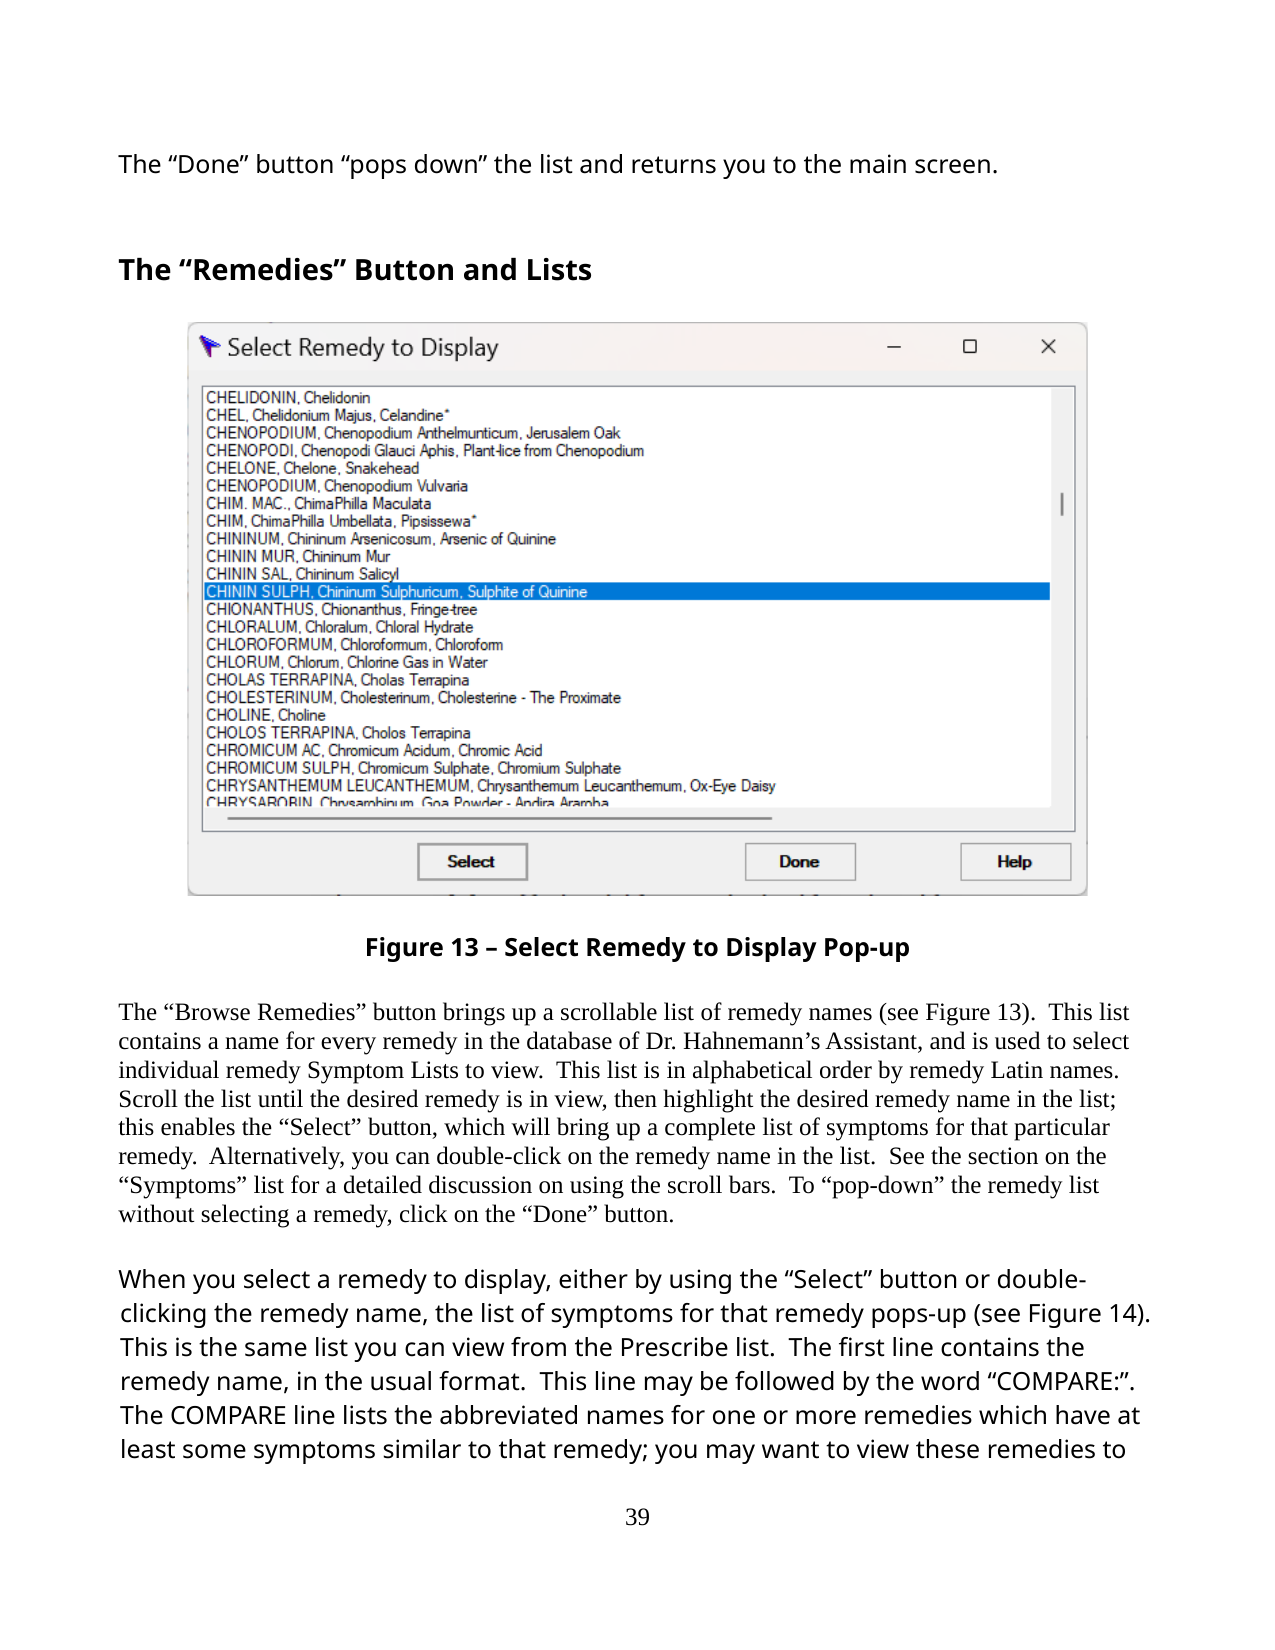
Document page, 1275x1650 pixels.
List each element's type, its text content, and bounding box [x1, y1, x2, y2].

text The “Browse Remedies” button brings up a scrollable list of remedy names (see Figure 13). This list contains a name for every remedy in the database of Dr. Hahnemann’s Assistant, and is used to select individual remedy Symptom Lists to view. This list is in alphabetical order by remedy Latin names. Scroll the list until the desired remedy is in view, then highlight the desired remedy name in the list; this enables the “Select” button, which will bring up a complete list of symptoms for that particular remedy. Alternatively, you can double-click on the remedy name in the list. See the section on the “Symptoms” list for a detailed discussion on using the scroll bars. To “pop-down” the remedy list without selecting a remedy, click on the “Done” button. [118, 997, 1157, 1227]
subtitle The “Remedies” Button and Lists [118, 249, 1157, 289]
text When you select a remedy to display, either by using the “Select” button or double-clicking the remedy name, the list of symptoms for that remedy pops-up (see Figure 14). This is the same list you can view from the Prescribe list. The first line contains the remedy name, in the usual format. This line may be followed by the word “COMPARE:”. The COMPARE line lists the abbreviated names for one or more remedies which have at least some symptoms similar to that remedy; you may want to view these remedies to [118, 1261, 1157, 1466]
text The “Done” button “pops down” the list and returns you to the main screen. [118, 147, 1157, 181]
picture [187, 322, 1088, 896]
text Figure 13 – Select Remedy to Display Pop-up [118, 929, 1157, 963]
